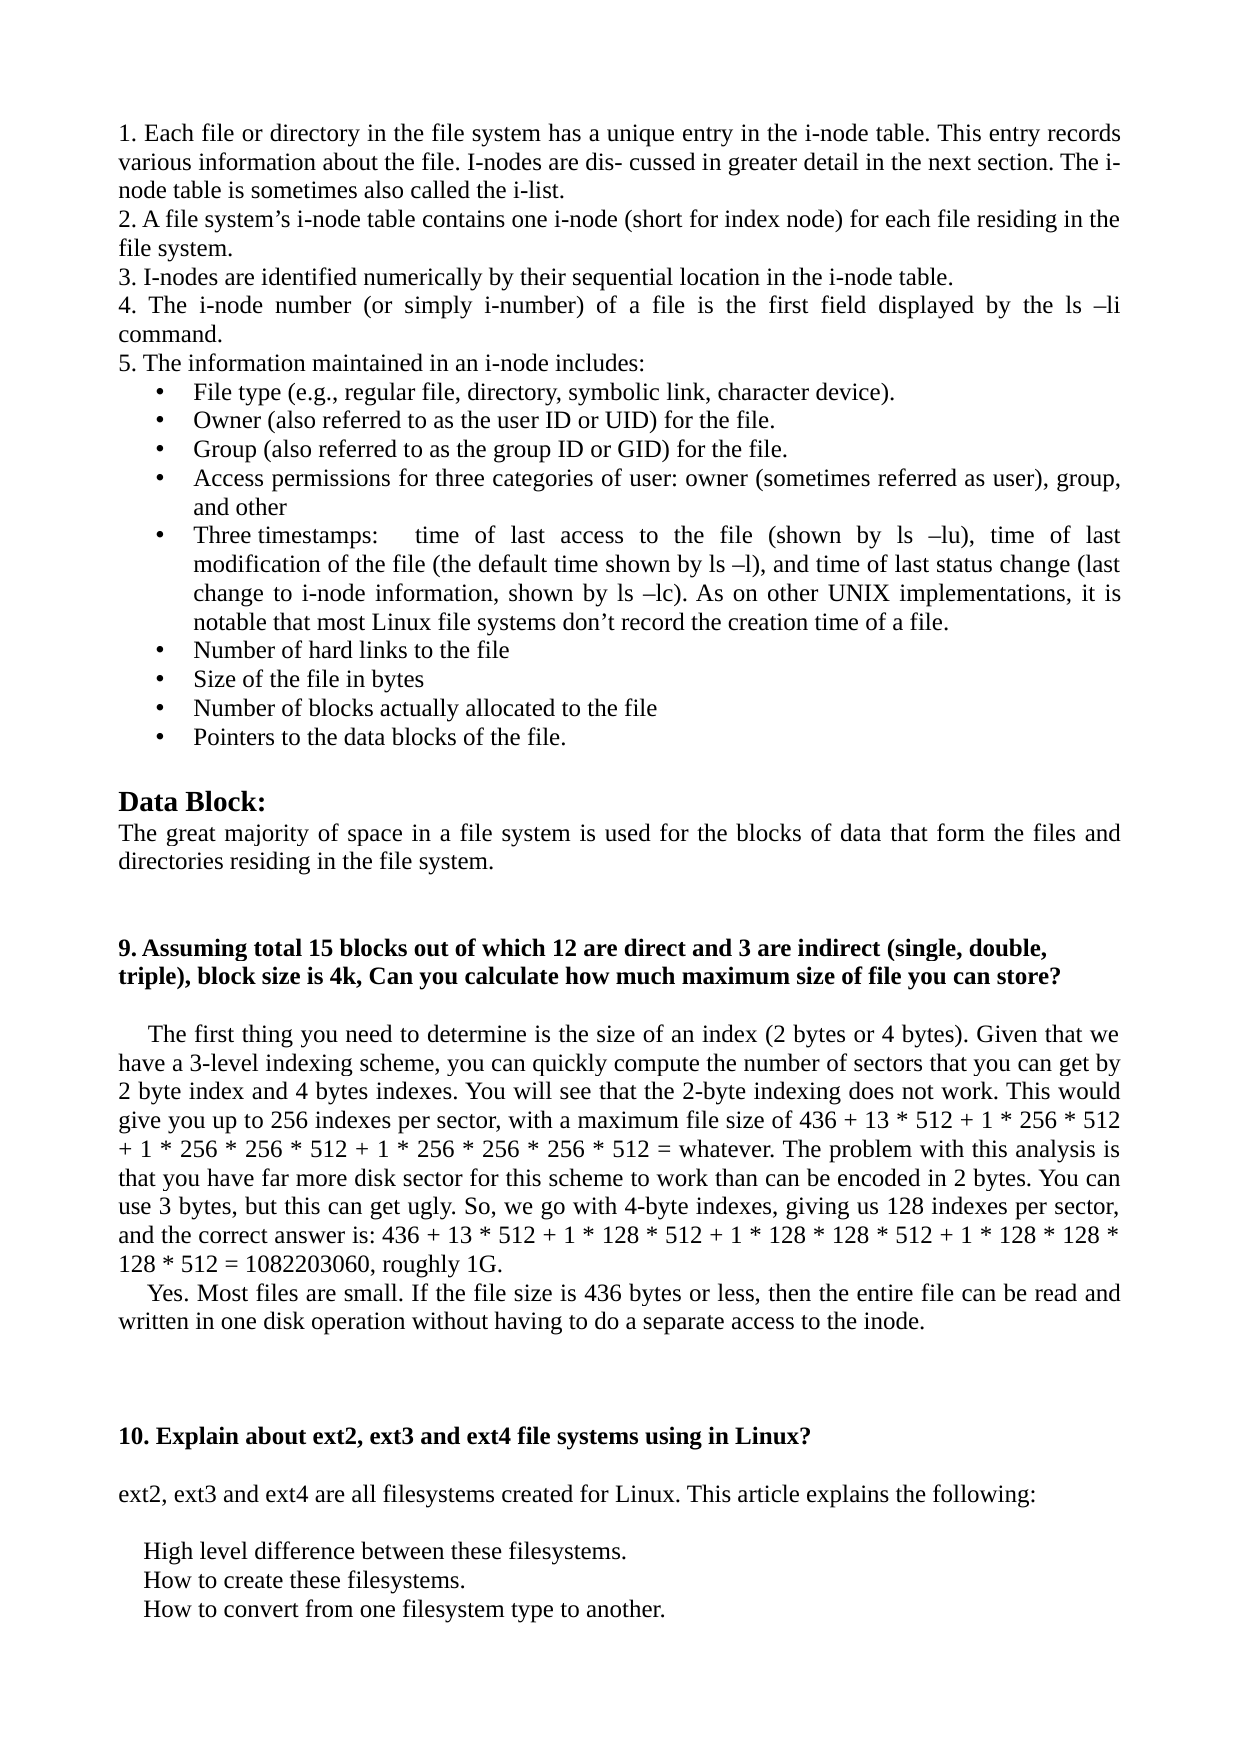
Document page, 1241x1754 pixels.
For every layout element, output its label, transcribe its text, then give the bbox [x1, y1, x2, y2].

list Number of hard links to the file [156, 636, 1122, 664]
list Pointers to the data blocks of the file. [156, 722, 1122, 751]
list Size of the file in bytes [156, 664, 1122, 693]
text How to create these filesystems. [118, 1565, 1122, 1594]
list Access permissions for three categories of user: owner (sometimes referred as user), group, and other [156, 463, 1122, 521]
text 4. The i-node number (or simply i-number) of a file is the first field displayed by the ls –li command. [118, 291, 1122, 348]
text How to convert from one filesystem type to another. [118, 1594, 1122, 1623]
list Three timestamps: time of last access to the file (shown by ls –lu), time of last modification of the file (the default time shown by ls –l), and time of last status change (last change to i-node information, shown by ls –lc). As on other UNIX implementations, it is notable that most Linux file systems don’t record the creation time of a file. [156, 521, 1122, 636]
text 9. Assuming total 15 blocks out of which 12 are direct and 3 are indirect (single, double, [118, 933, 1122, 961]
text 1. Each file or directory in the file system has a unique entry in the i-node table. This entry records various information about the file. I-nodes are dis- cussed in greater detail in the next section. The i-node table is sometimes also called the i-list. [118, 118, 1122, 204]
text 2. A file system’s i-node table contains one i-node (short for index node) for each file residing in the file system. [118, 204, 1122, 262]
list Number of blocks actually allocated to the file [156, 693, 1122, 722]
list Owner (also referred to as the user ID or UID) for the file. [156, 406, 1122, 434]
text 3. I-nodes are identified numerically by their sequential location in the i-node table. [118, 262, 1122, 291]
text ext2, ext3 and ext4 are all filesystems created for Linux. This article explains the following: [118, 1479, 1122, 1508]
text 5. The information maintained in an i-node includes: [118, 348, 1122, 377]
text High level difference between these filesystems. [118, 1536, 1122, 1565]
text The first thing you need to determine is the size of an index (2 bytes or 4 bytes). Given that we have a 3-level indexing scheme, you can quickly compute the number of sectors that you can get by 2 byte index and 4 bytes indexes. You will see that the 2-byte indexing does not work. This would give you up to 256 indexes per sector, with a maximum file size of 436 + 13 * 512 + 1 * 256 * 512 + 1 * 256 * 256 * 512 + 1 * 256 * 256 * 256 * 512 = whatever. The problem with this analysis is that you have far more disk sector for this scheme to work than can be encoded in 2 bytes. You can use 3 bytes, but this can get ugly. So, we go with 4-byte indexes, giving us 128 indexes per sector, and the correct answer is: 436 + 13 * 512 + 1 * 128 * 512 + 1 * 128 * 128 * 512 + 1 * 128 * 128 * 128 * 512 = 1082203060, roughly 1G. [118, 1019, 1122, 1278]
text triple), block size is 4k, Can you calculate how much maximum size of file you can store? [118, 961, 1122, 990]
text The great majority of space in a file system is used for the blocks of data that form the files and directories residing in the file system. [118, 818, 1122, 875]
text 10. Explain about ext2, ext3 and ext4 file systems using in Linux? [118, 1421, 1122, 1450]
list Group (also referred to as the group ID or GID) for the file. [156, 434, 1122, 463]
text Data Block: [118, 784, 1122, 818]
text Yes. Most files are small. If the file size is 436 bytes or less, then the entire file can be read and written in one disk operation without having to do a separate access to the inode. [118, 1278, 1122, 1335]
list File type (e.g., regular file, directory, symbolic link, character device). [156, 377, 1122, 406]
